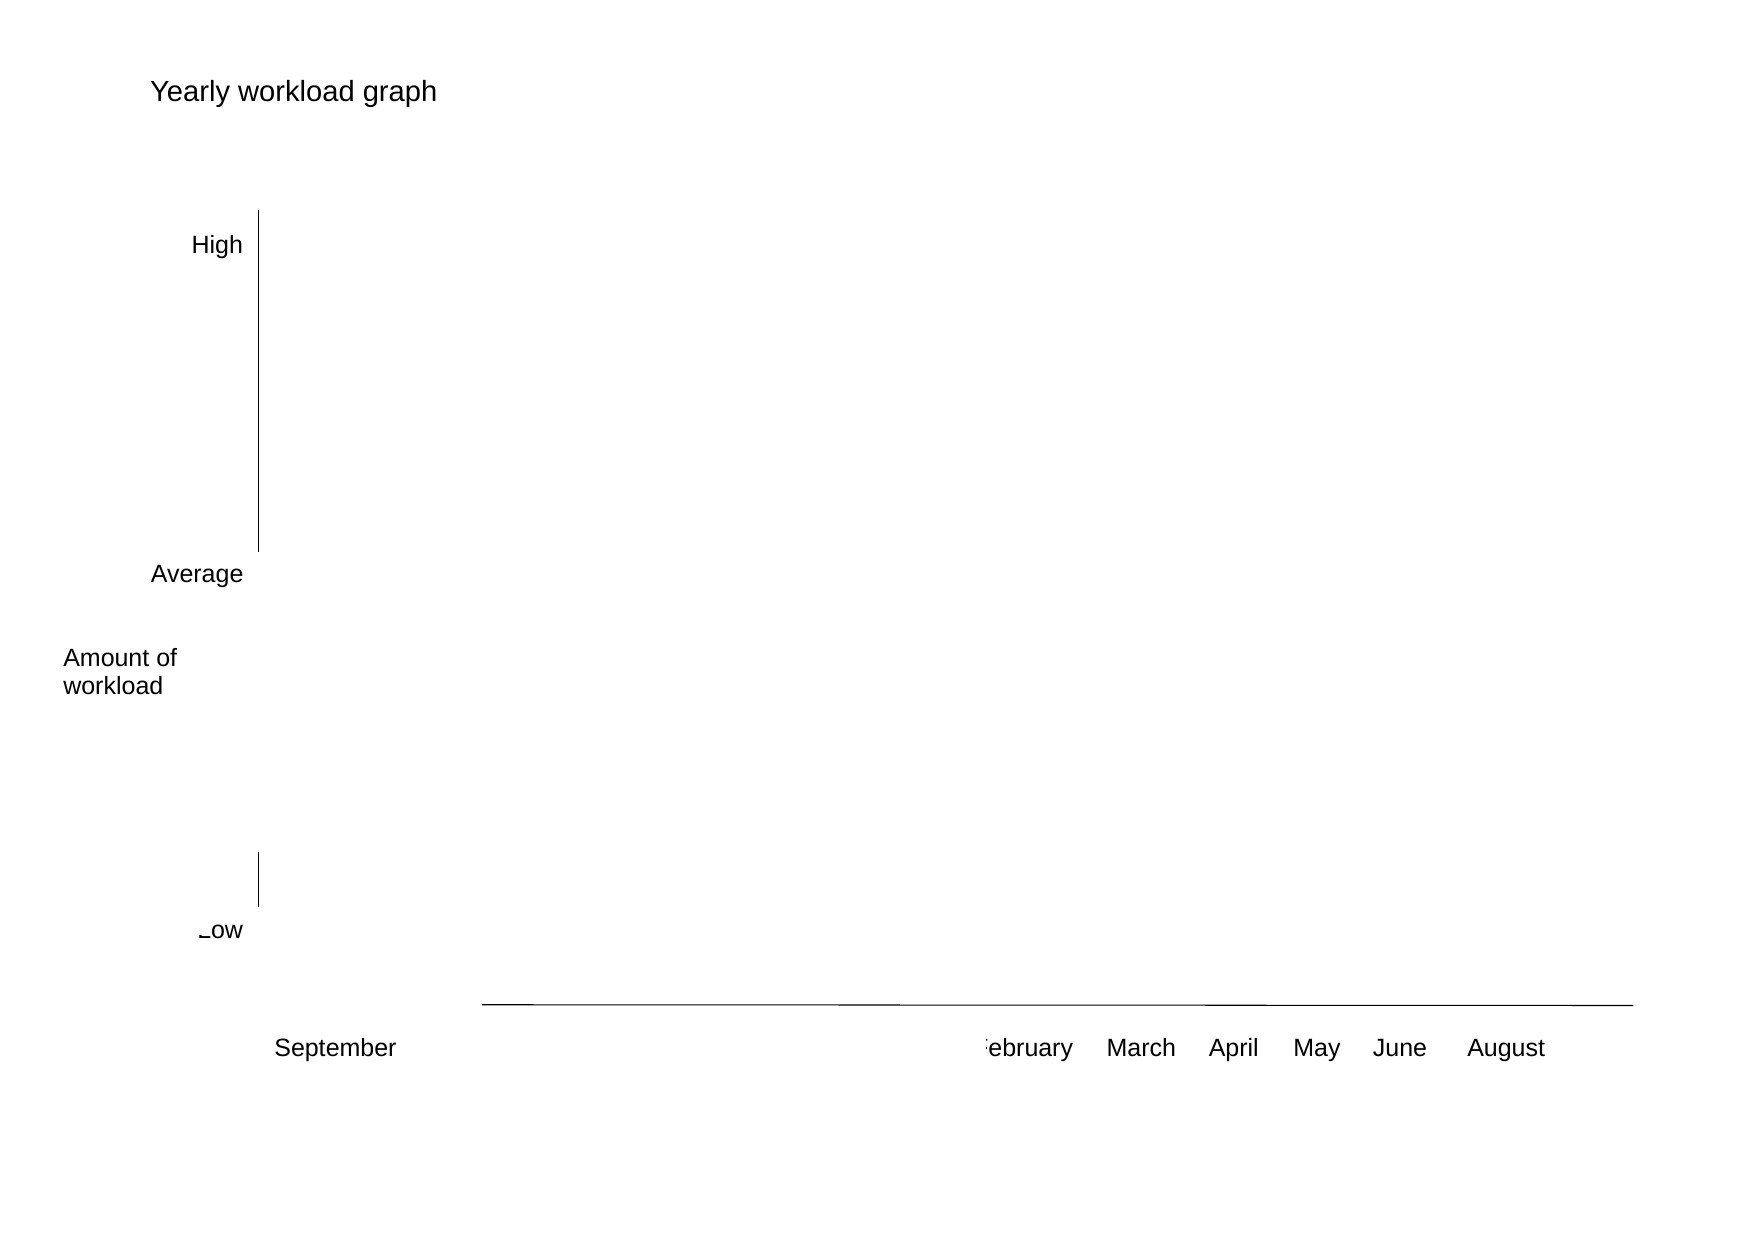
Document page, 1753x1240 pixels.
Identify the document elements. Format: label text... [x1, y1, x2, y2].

text Average [151, 559, 421, 588]
text November [715, 1033, 822, 1062]
text August [1467, 1033, 1737, 1062]
text December [837, 1033, 971, 1062]
text October [559, 1033, 700, 1062]
text May [1293, 1033, 1358, 1062]
text March [1106, 1033, 1193, 1062]
text April [1208, 1033, 1278, 1062]
text High [191, 230, 258, 258]
text [259, 230, 461, 258]
text Low [197, 915, 467, 943]
text February [986, 1033, 1091, 1062]
text June [1373, 1033, 1445, 1062]
text Amount of workload [63, 643, 196, 700]
text September [274, 1033, 544, 1062]
